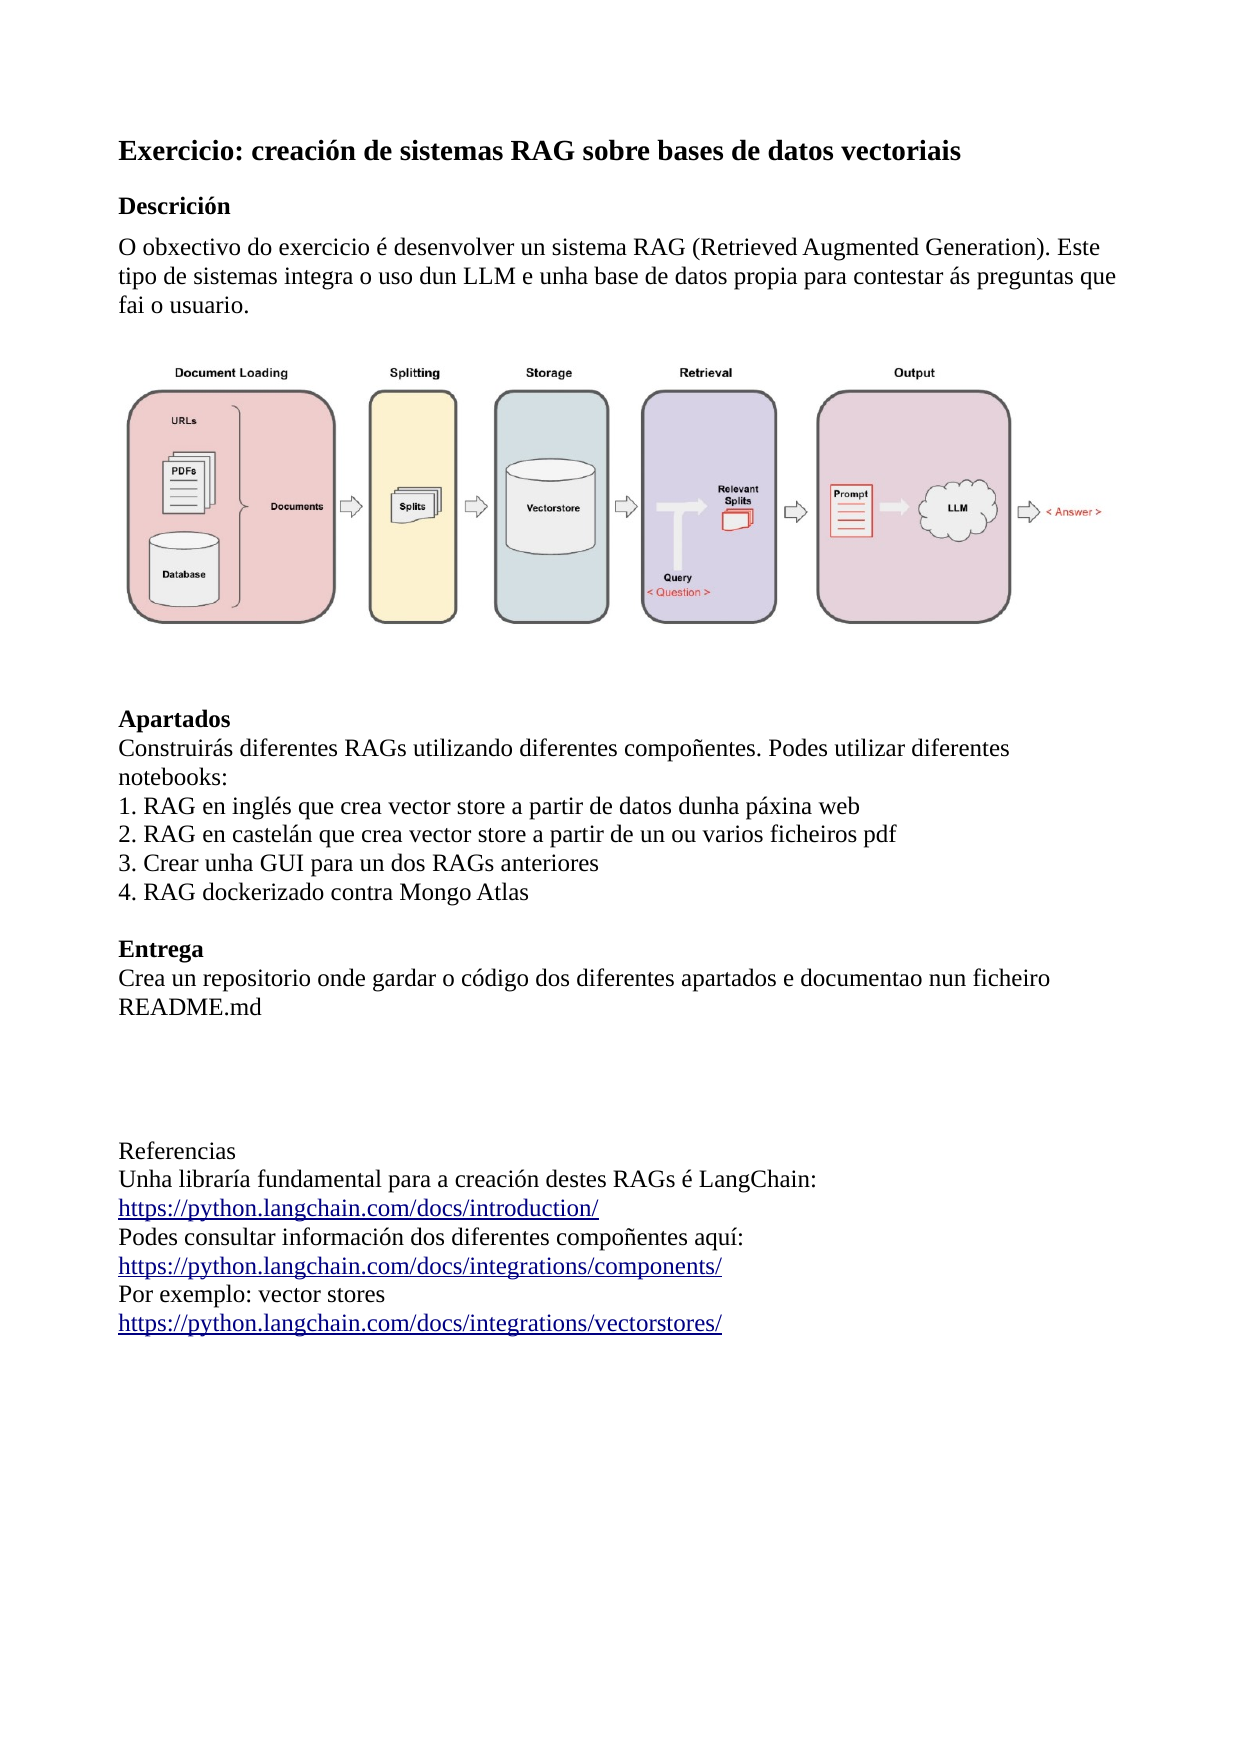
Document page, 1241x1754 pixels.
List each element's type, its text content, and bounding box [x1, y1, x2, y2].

text Podes consultar información dos diferentes compoñentes aquí: [118, 1222, 1122, 1251]
subtitle Descrición [118, 191, 1122, 220]
text Por exemplo: vector stores https://python.langchain.com/docs/integrations/vectorstores/ [118, 1279, 1122, 1337]
text Construirás diferentes RAGs utilizando diferentes compoñentes. Podes utilizar diferentes notebooks: [118, 733, 1122, 791]
text Apartados [118, 704, 1122, 733]
text Unha libraría fundamental para a creación destes RAGs é LangChain: [118, 1164, 1122, 1193]
text 1. RAG en inglés que crea vector store a partir de datos dunha páxina web [118, 791, 1122, 819]
text https://python.langchain.com/docs/integrations/components/ [118, 1251, 1122, 1279]
text Referencias [118, 1136, 1122, 1164]
text Entrega [118, 934, 1122, 963]
text Crea un repositorio onde gardar o código dos diferentes apartados e documentao nun ficheiro README.md [118, 963, 1122, 1021]
picture [118, 347, 1123, 647]
subtitle Exercicio: creación de sistemas RAG sobre bases de datos vectoriais [118, 133, 1122, 166]
text 2. RAG en castelán que crea vector store a partir de un ou varios ficheiros pdf [118, 819, 1122, 848]
text 3. Crear unha GUI para un dos RAGs anteriores [118, 848, 1122, 877]
text O obxectivo do exercicio é desenvolver un sistema RAG (Retrieved Augmented Generation). Este tipo de sistemas integra o uso dun LLM e unha base de datos propia para contestar ás preguntas que fai o usuario. [118, 232, 1122, 319]
text https://python.langchain.com/docs/introduction/ [118, 1193, 1122, 1222]
text 4. RAG dockerizado contra Mongo Atlas [118, 877, 1122, 906]
